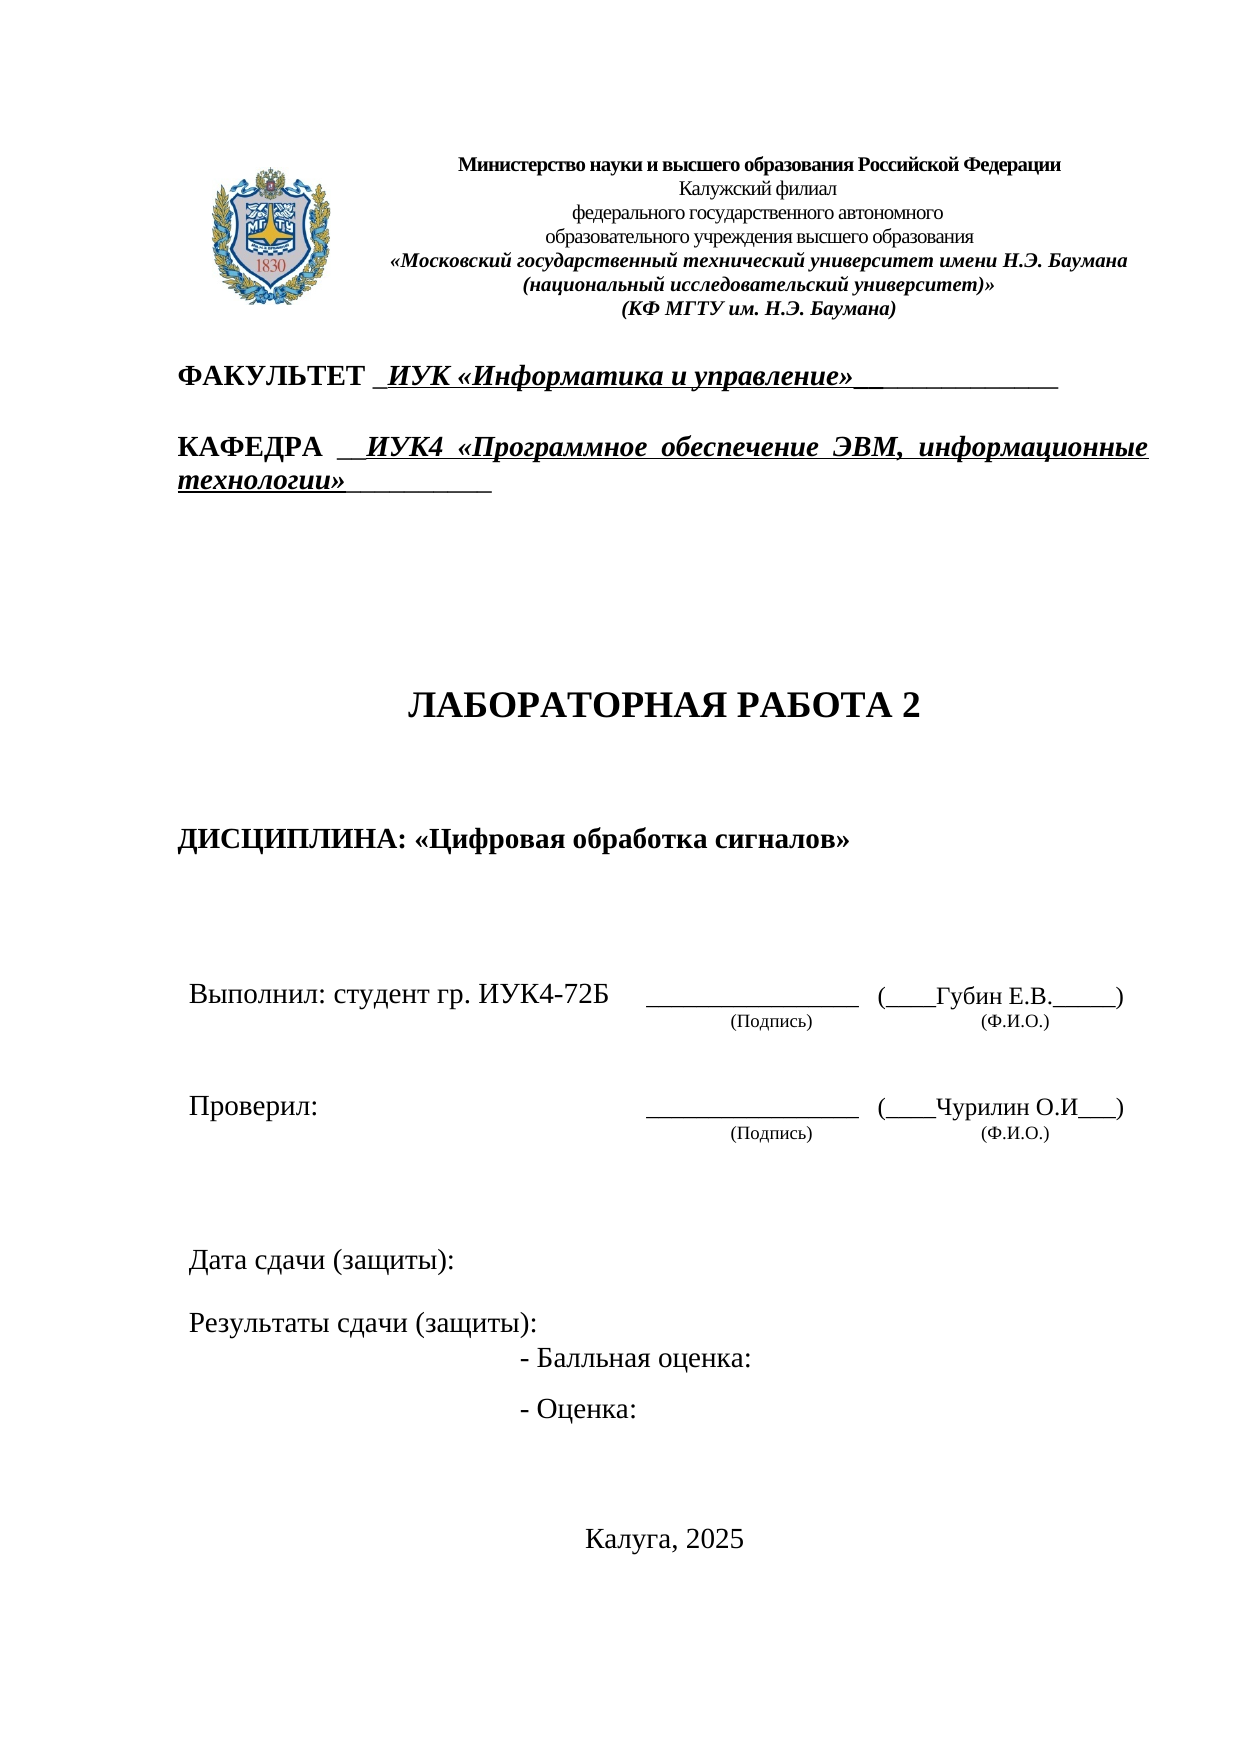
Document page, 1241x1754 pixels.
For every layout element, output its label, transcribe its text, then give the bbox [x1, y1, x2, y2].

table_cell [177, 1340, 508, 1454]
text ФАКУЛЬТЕТ _ИУК «Информатика и управление»______________ [177, 358, 1152, 391]
text КАФЕДРА __ИУК4 «Программное обеспечение ЭВМ, информационные технологии»__________ [177, 429, 1152, 496]
table_cell - Балльная оценка: - Оценка: [508, 1340, 1174, 1454]
table_header Выполнил: студент гр. ИУК4-72Б [177, 956, 635, 1067]
table_header _________________ (____Губин Е.В._____) (Подпись) (Ф.И.О.) [635, 956, 1174, 1067]
table_header Министерство науки и высшего образования Российской Федерации Калужский филиал федерального государственного автономного образовательного учреждения высшего образования «Московский государственный технический университет имени Н.Э. Баумана (национальный исследовательский университет)» (КФ МГТУ им. Н.Э. Баумана) [354, 152, 1166, 320]
text ДИСЦИПЛИНА: «Цифровая обработка сигналов» [177, 822, 1152, 855]
table_cell Проверил: [177, 1067, 635, 1178]
table_header [189, 152, 354, 320]
table_cell Дата сдачи (защиты): Результаты сдачи (защиты): [177, 1178, 1174, 1340]
text Калуга, 2025 [177, 1521, 1152, 1555]
text ЛАБОРАТОРНАЯ РАБОТА 2 [177, 683, 1152, 726]
table_cell _________________ (____Чурилин О.И___) (Подпись) (Ф.И.О.) [635, 1067, 1174, 1178]
